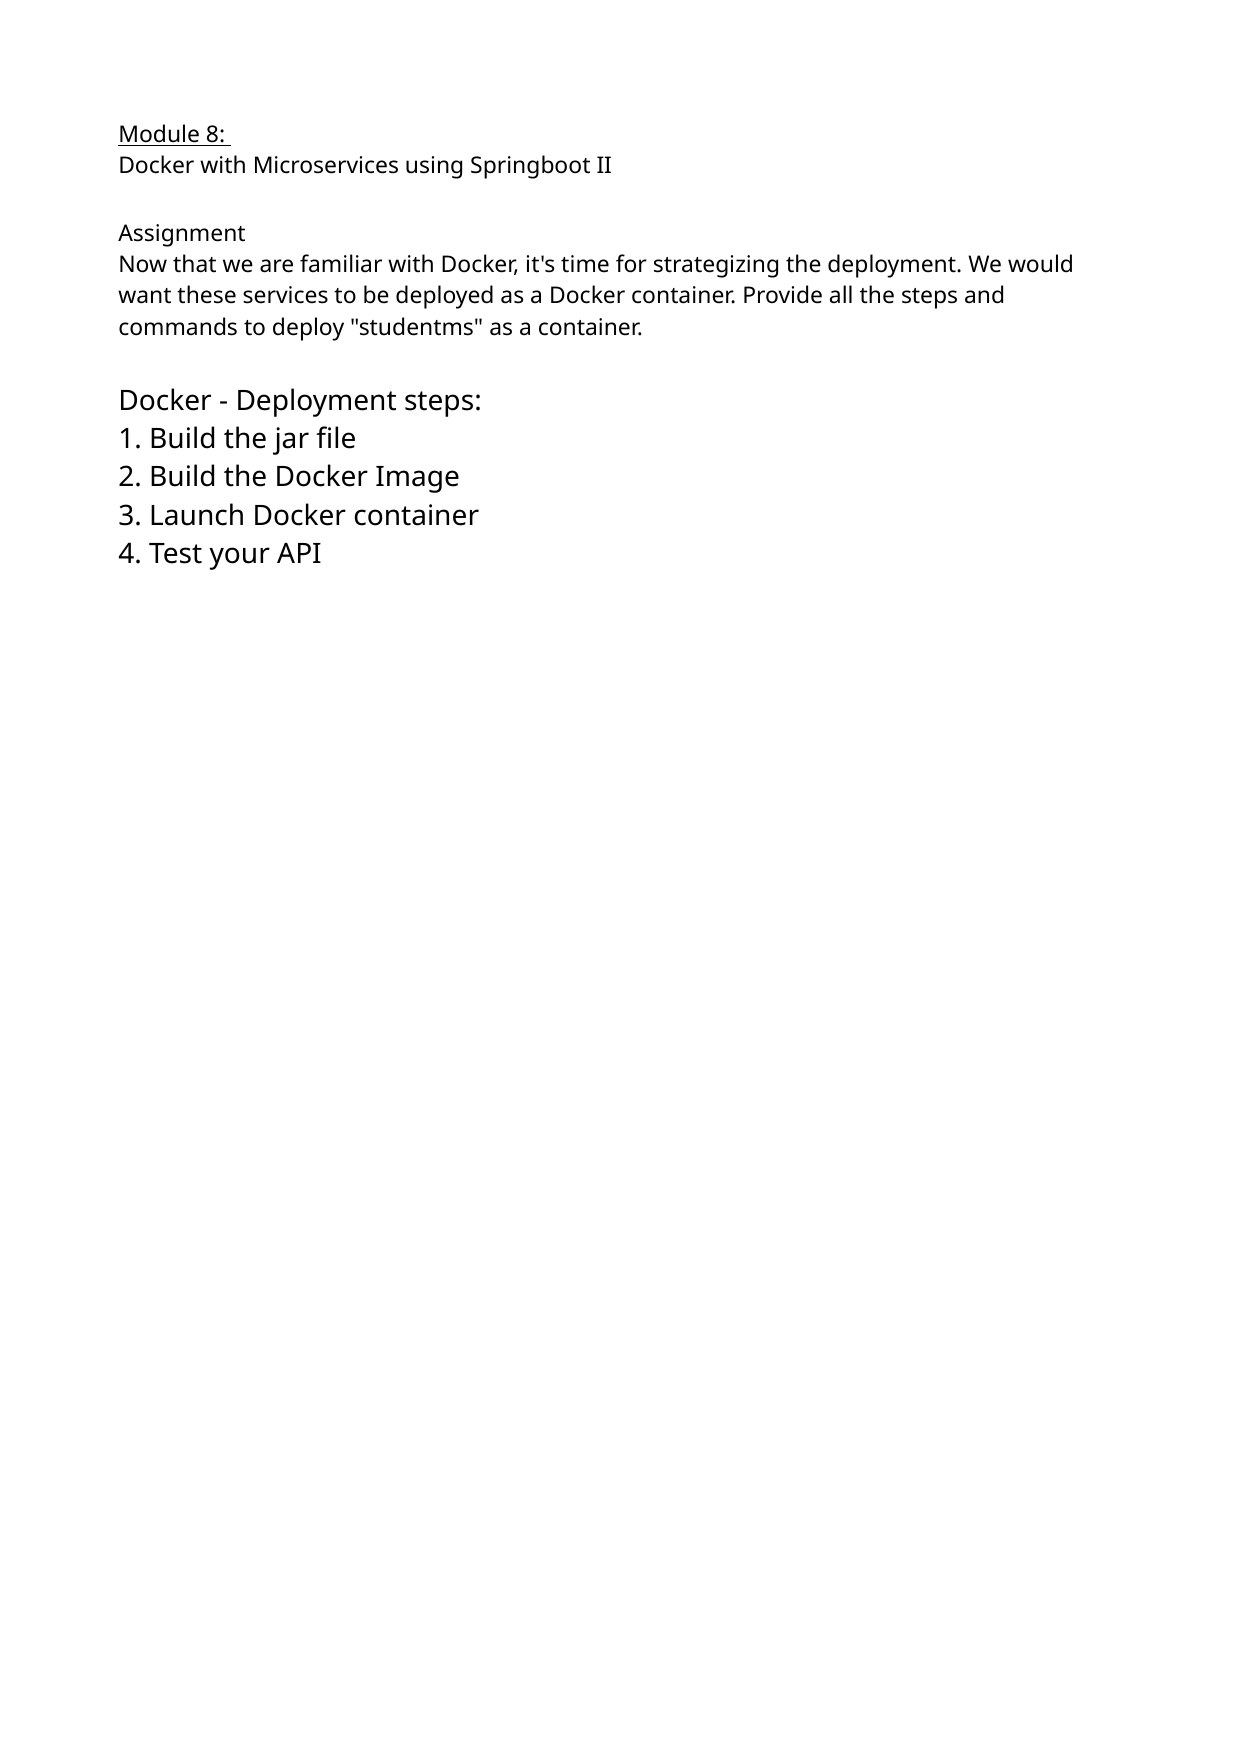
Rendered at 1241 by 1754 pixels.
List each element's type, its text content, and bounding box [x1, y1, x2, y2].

text 3. Launch Docker container [118, 495, 1122, 533]
text 2. Build the Docker Image [118, 457, 1122, 495]
text Docker - Deployment steps: [118, 380, 1122, 418]
text 4. Test your API [118, 533, 1122, 572]
text Module 8: [118, 118, 1122, 149]
text 1. Build the jar file [118, 418, 1122, 457]
text Docker with Microservices using Springboot II [118, 149, 1122, 181]
text Now that we are familiar with Docker, it's time for strategizing the deployment. We would want these services to be deployed as a Docker container. Provide all the steps and commands to deploy "studentms" as a container. [118, 248, 1122, 342]
text Assignment [118, 217, 1122, 248]
